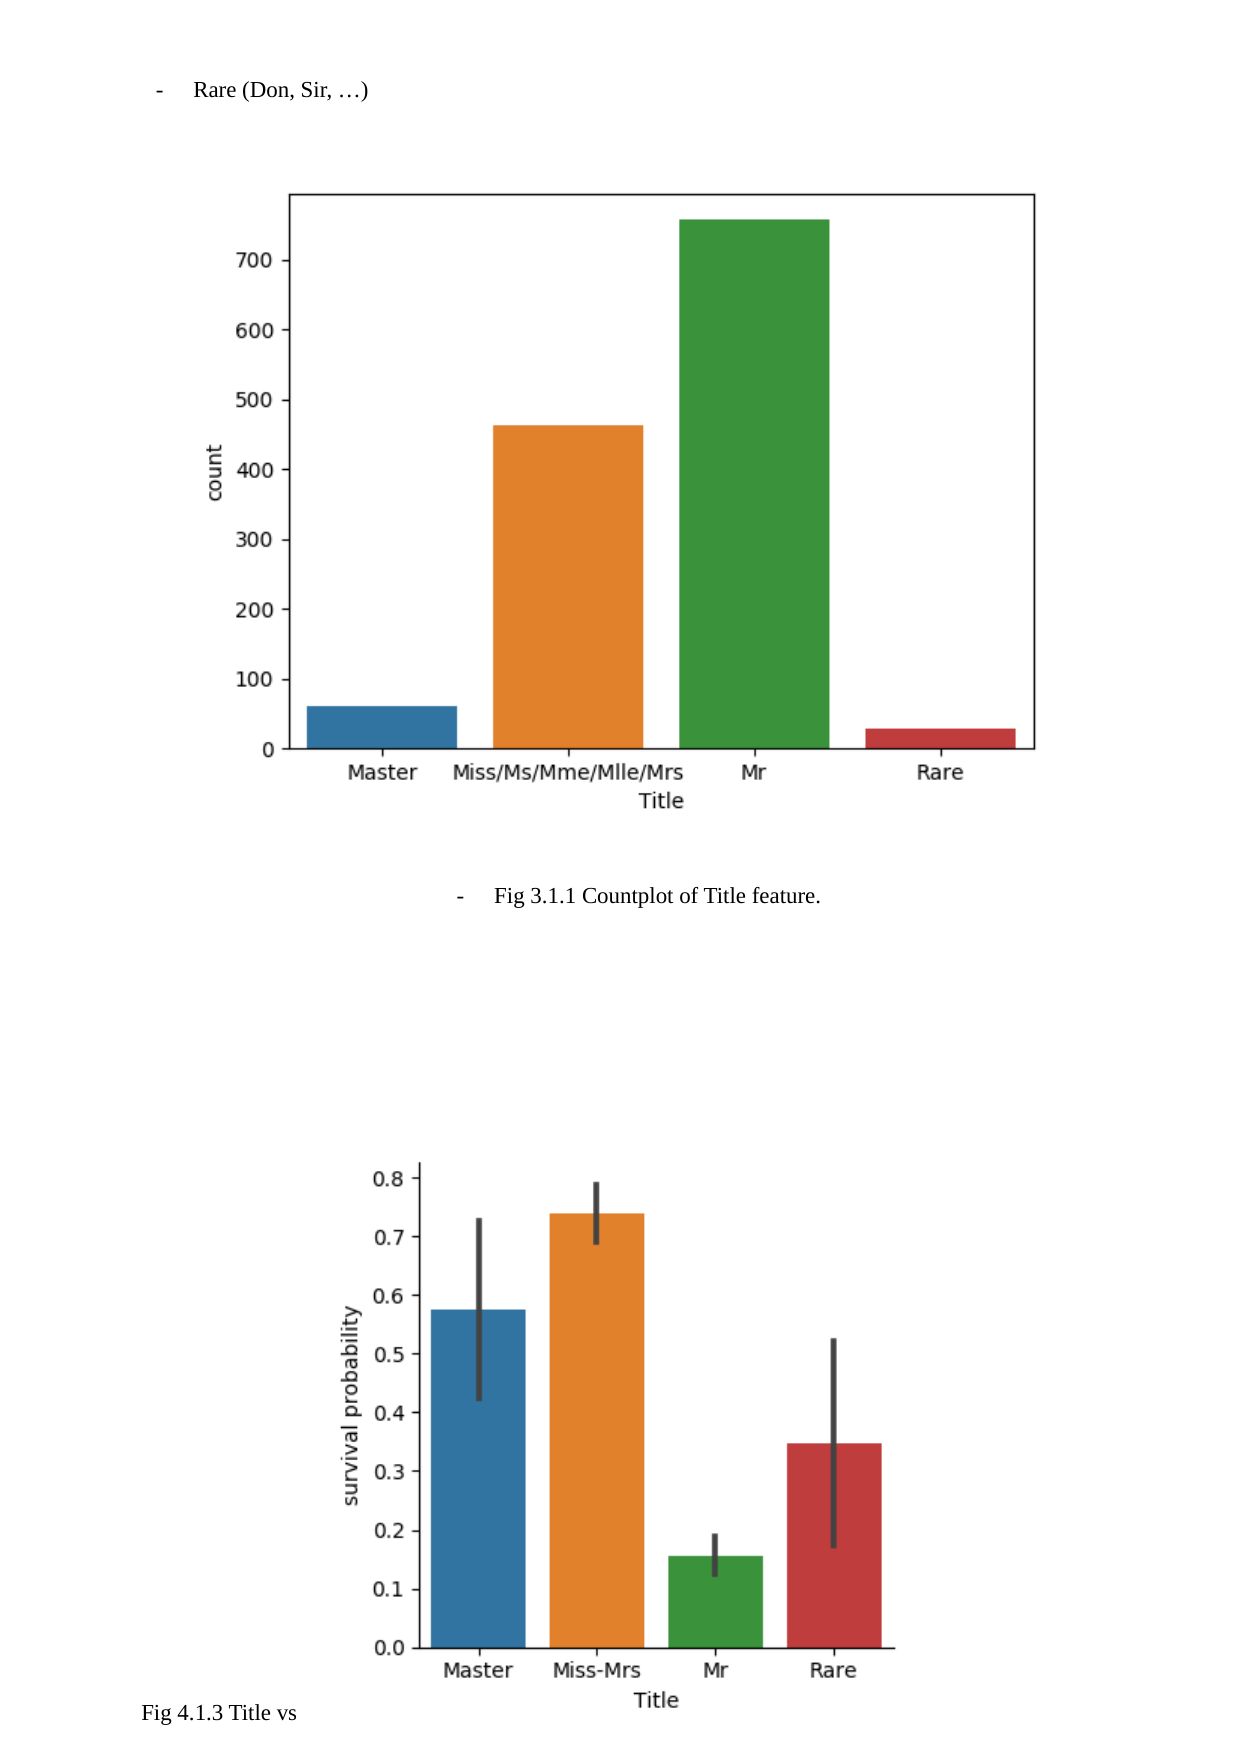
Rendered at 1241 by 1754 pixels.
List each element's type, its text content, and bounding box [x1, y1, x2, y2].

picture [320, 1135, 920, 1735]
list [920, 1699, 1122, 1725]
picture [169, 107, 1130, 828]
list Fig 3.1.1 Countplot of Title feature. [156, 882, 1122, 908]
list Fig 4.1.3 Title vs [118, 1699, 320, 1725]
list Rare (Don, Sir, …) [156, 77, 1122, 103]
